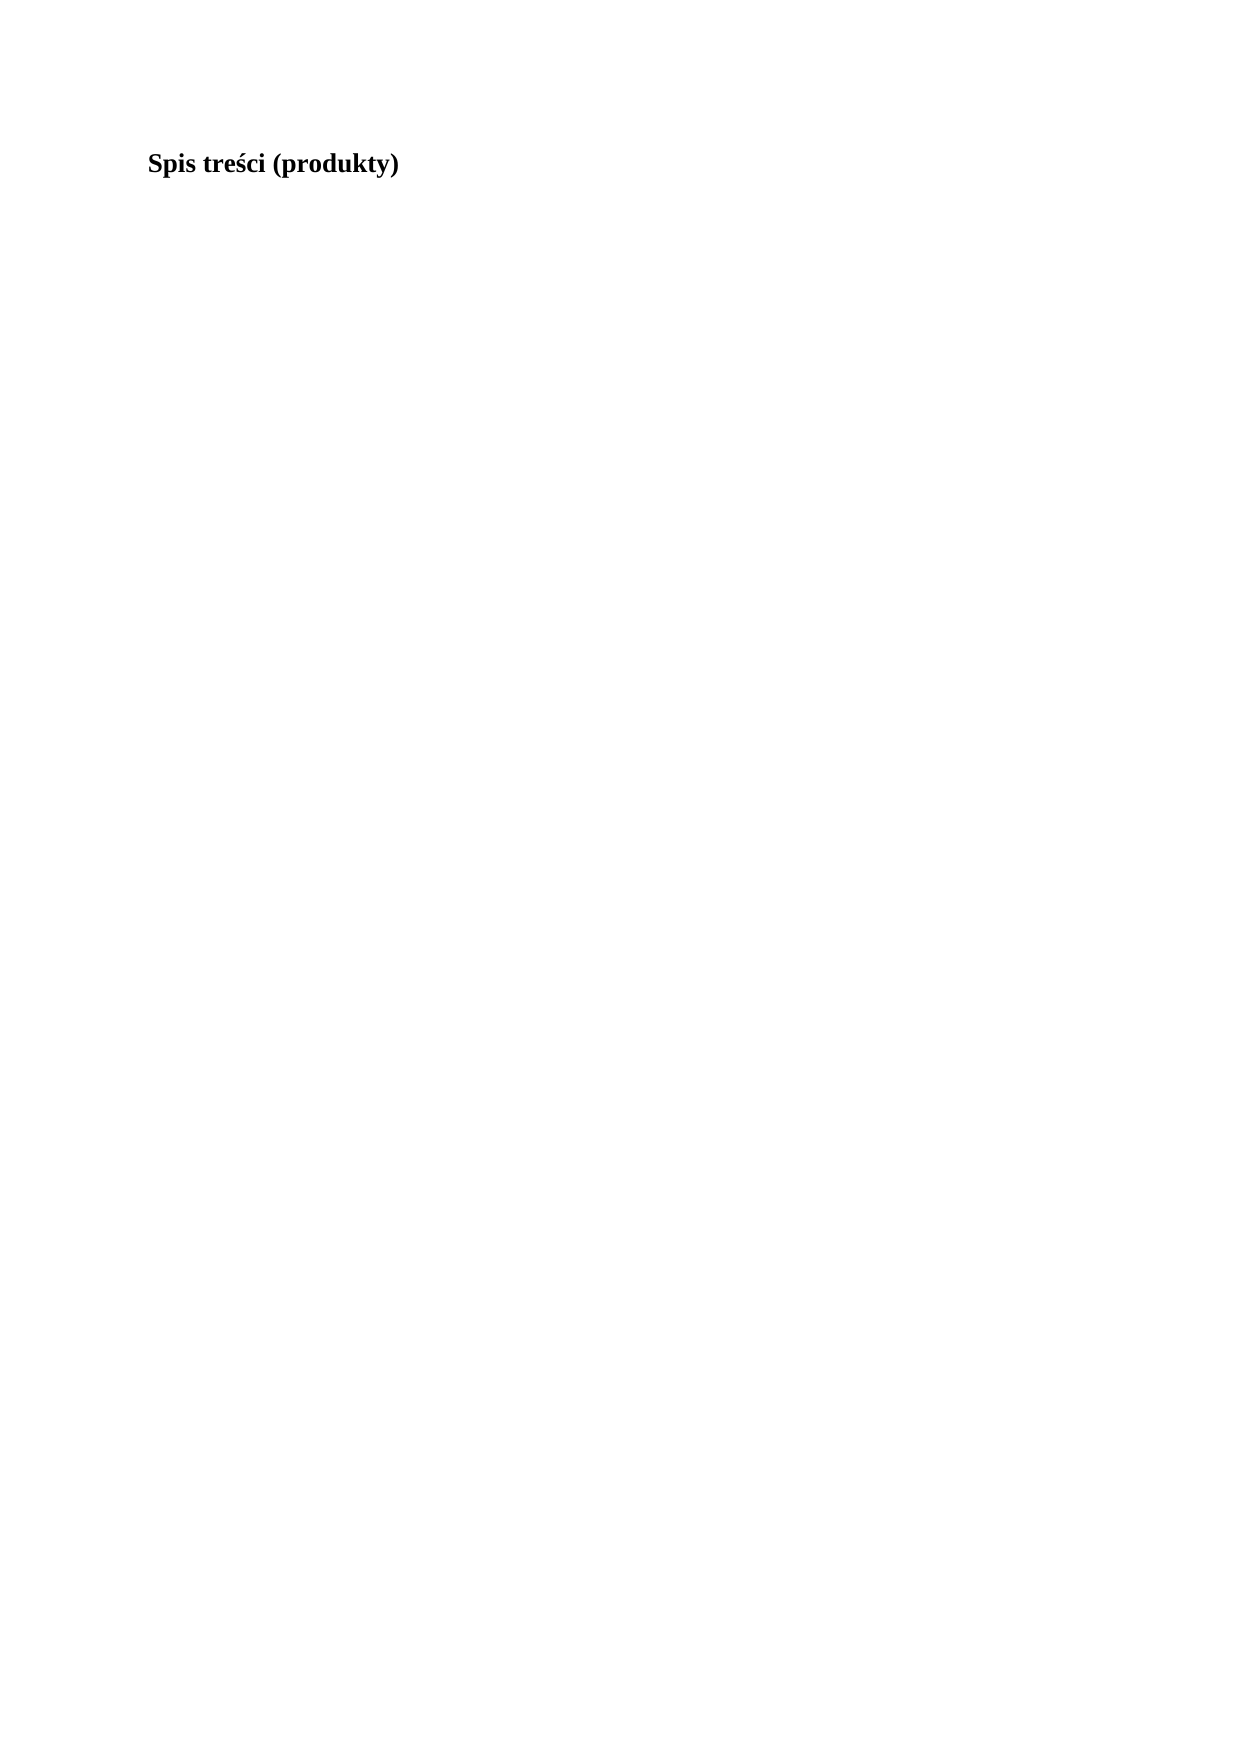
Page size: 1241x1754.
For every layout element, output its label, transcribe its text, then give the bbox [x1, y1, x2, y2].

text Spis treści (produkty) [148, 148, 1093, 179]
